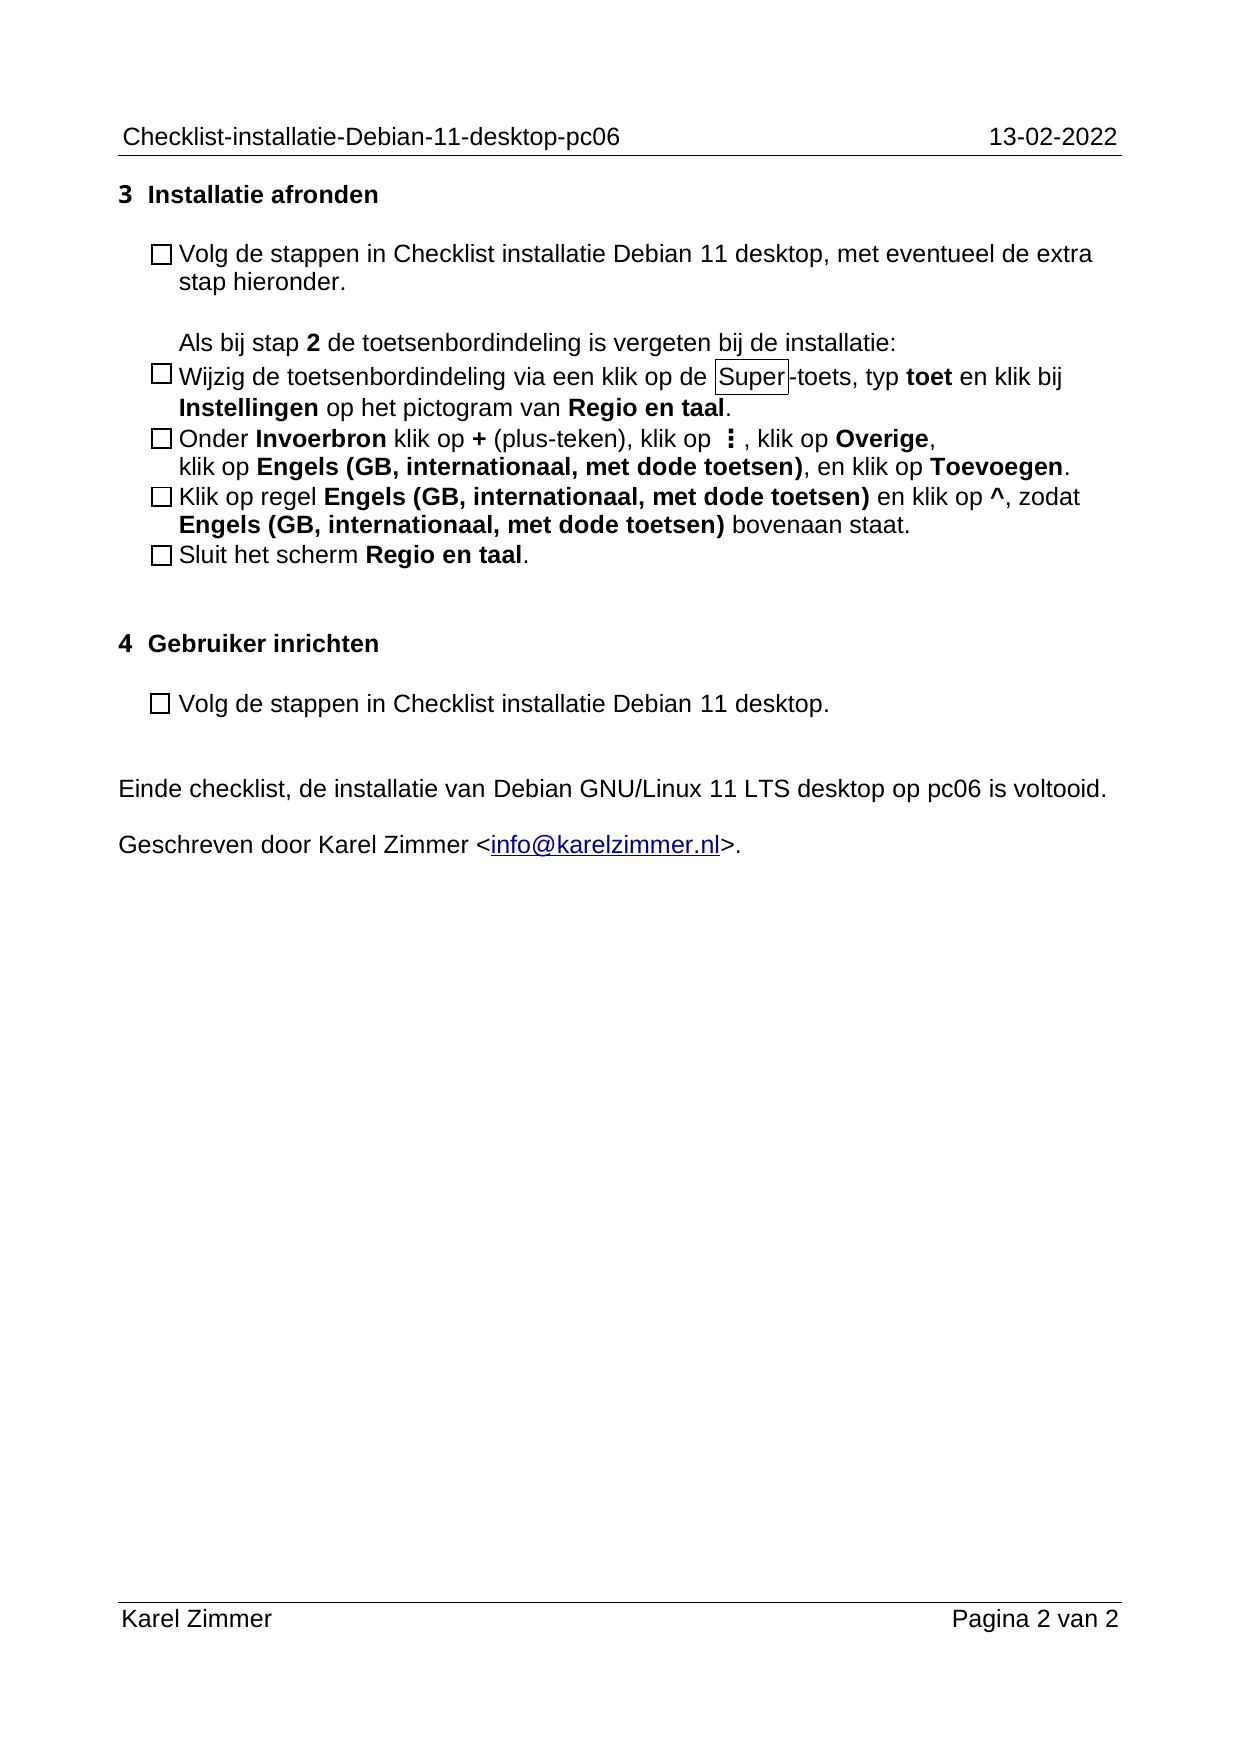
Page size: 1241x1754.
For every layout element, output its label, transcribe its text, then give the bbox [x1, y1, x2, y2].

text Einde checklist, de installatie van Debian GNU/Linux 11 LTS desktop op pc06 is voltooid. [118, 775, 1122, 803]
table_cell Wijzig de toetsenbordindeling via een klik op de Super-toets, typ toet en klik bij Instellingen op het pictogram van Regio en taal. [177, 358, 1120, 423]
table_header [142, 239, 177, 297]
list Installatie afronden [118, 177, 1122, 211]
list Gebruiker inrichten [118, 626, 1122, 660]
table_cell [177, 298, 1120, 328]
table_cell [142, 328, 177, 358]
text Geschreven door Karel Zimmer <info@karelzimmer.nl>. [118, 831, 1122, 859]
table_cell [142, 540, 177, 570]
table_cell [142, 482, 177, 540]
table_cell Sluit het scherm Regio en taal. [177, 540, 1120, 570]
table_cell [142, 424, 177, 482]
table_header [141, 689, 177, 719]
table_cell [142, 358, 177, 423]
table_cell Als bij stap 2 de toetsenbordindeling is vergeten bij de installatie: [177, 328, 1120, 358]
table_header Volg de stappen in Checklist installatie Debian 11 desktop, met eventueel de extra stap hieronder. [177, 239, 1120, 297]
table_cell Onder Invoerbron klik op + (plus-teken), klik op ⋮, klik op Overige, klik op Engels (GB, internationaal, met dode toetsen), en klik op Toevoegen. [177, 424, 1120, 482]
table_cell Klik op regel Engels (GB, internationaal, met dode toetsen) en klik op ^, zodat Engels (GB, internationaal, met dode toetsen) bovenaan staat. [177, 482, 1120, 540]
table_header Volg de stappen in Checklist installatie Debian 11 desktop. [177, 689, 1120, 719]
table_cell [142, 298, 177, 328]
